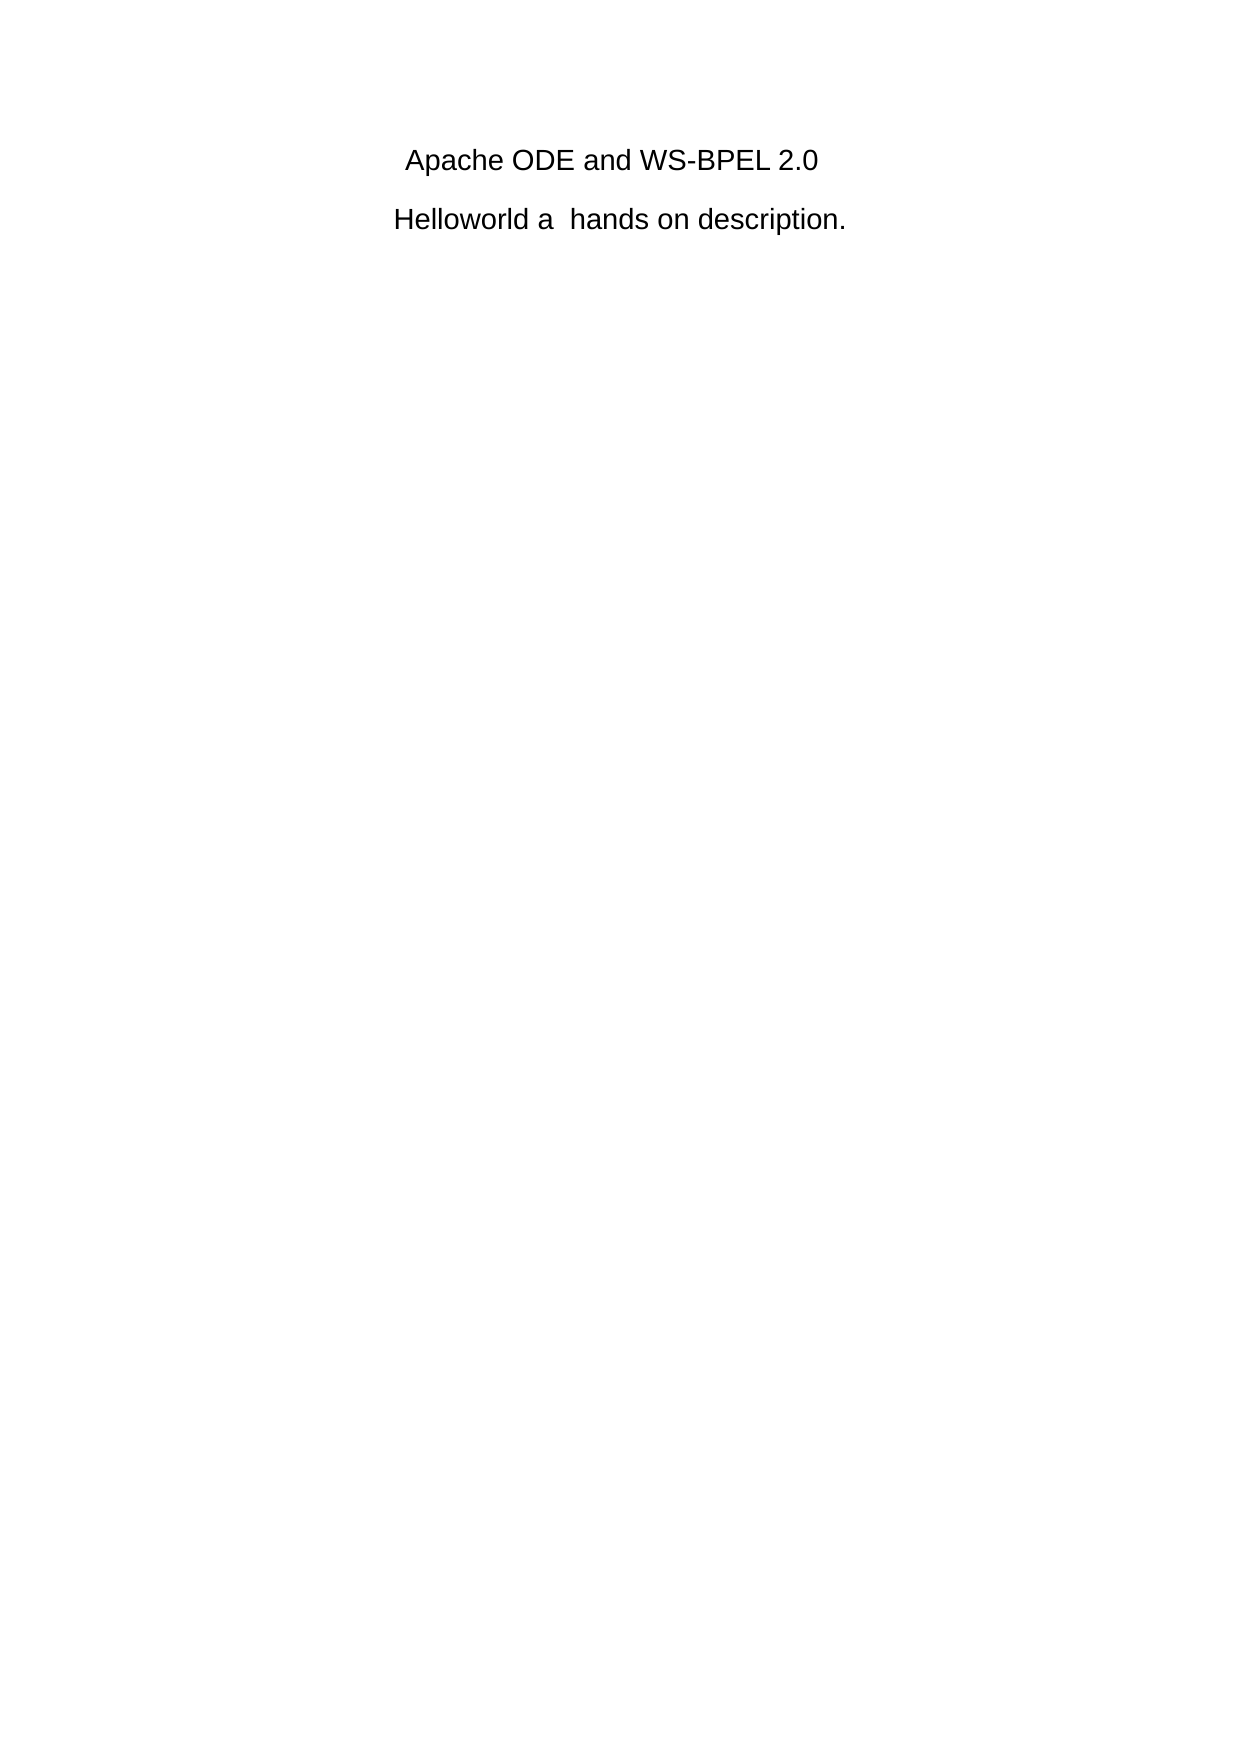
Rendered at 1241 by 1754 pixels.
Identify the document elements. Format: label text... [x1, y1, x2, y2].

title Apache ODE and WS-BPEL 2.0 [118, 143, 1122, 177]
title Helloworld a hands on description. [118, 202, 1122, 235]
